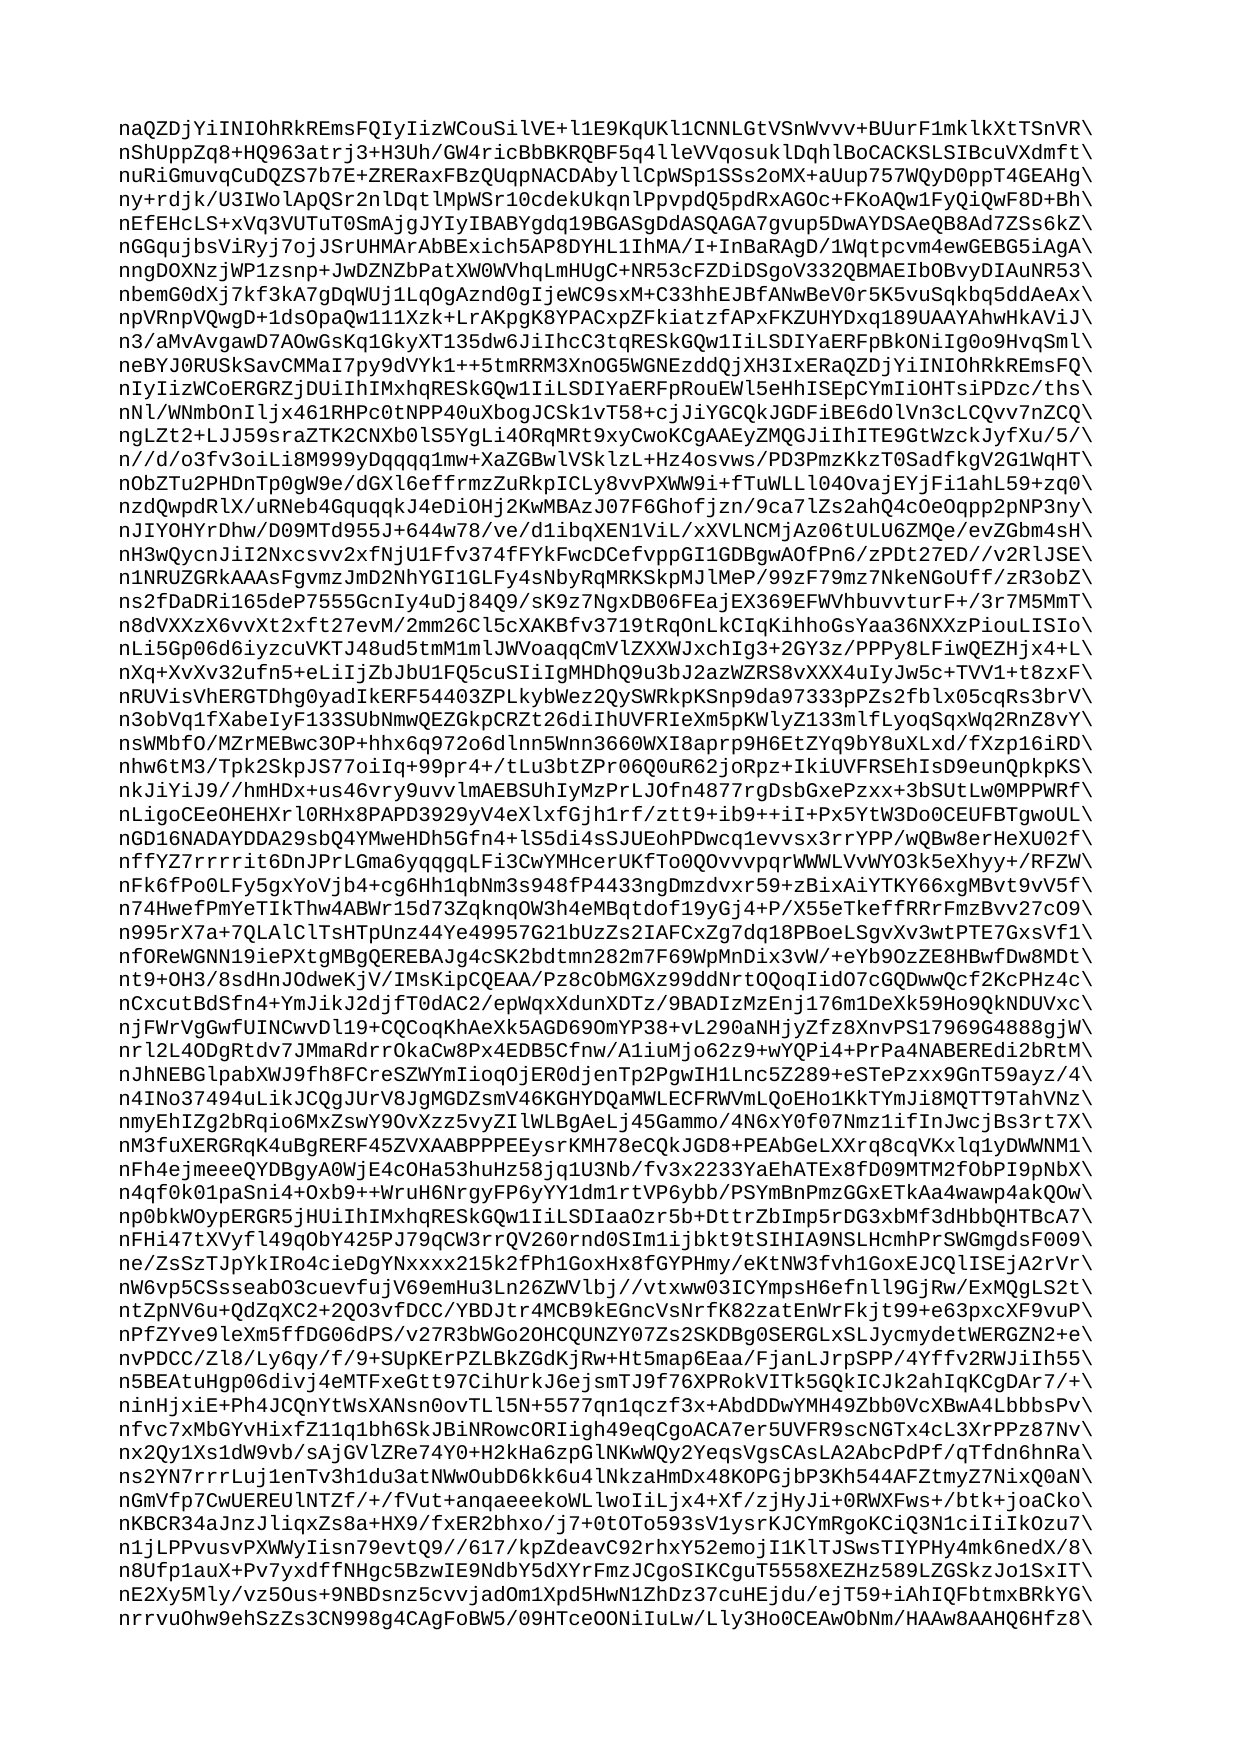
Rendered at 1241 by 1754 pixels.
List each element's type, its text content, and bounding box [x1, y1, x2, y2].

text naQZDjYiINIOhRkREmsFQIyIizWCouSilVE+l1E9KqUKl1CNNLGtVSnWvvv+BUurF1mklkXtTSnVR\nShUppZq8+HQ963atrj3+H3Uh/GW4ricBbBKRQBF5q4lleVVqosuklDqhlBoCACKSLSIBcuVXdmft\nuRiGmuvqCuDQZS7b7E+ZRERaxFBzQUqpNACDAbyllCpWSp1SSs2oMX+aUup757WQyD0ppT4GEAHg\ny+rdjk/U3IWolApQSr2nlDqtlMpWSr10cdekUkqnlPpvpdQ5pdRxAGOc+FKoAQw1FyQiQwF8D+Bh\nEfEHcLS+xVq3VUTuT0SmAjgJYIyIBABYgdq19BGASgDdASQAGA7gvup5DwAYDSAeQB8Ad7ZSs6kZ\nGGqujbsViRyj7ojJSrUHMArAbBExich5AP8DYHL1IhMA/I+InBaRAgD/1Wqtpcvm4ewGEBG5iAgA\nngDOXNzjWP1zsnp+JwDZNZbPatXW0WVhqLmHUgC+NR53cFZDiDSgoV332QBMAEIbOBvyDIAuNR53\nbemG0dXj7kf3kA7gDqWUj1LqOgAznd0gIjeWC9sxM+C33hhEJBfANwBeV0r5K5vuSqkbq5ddAeAx\npVRnpVQwgD+1dsOpaQw111Xzk+LrAKpgK8YPACxpZFkiatzfAPxFKZUHYDxq189UAAYAhwHkAViJ\n3/aMvAvgawD7AOwGsKq1GkyXT135dw6JiIhcC3tqRESkGQw1IiLSDIYaERFpBkONiIg0o9HvqSml\neBYJ0RUSkSavCMMaI7py9dVYk1++5tmRRM3XnOG5WGNEzddQjXH3IxERaQZDjYiINIOhRkREmsFQ\nIyIizWCoERGRZjDUiIhIMxhqRESkGQw1IiLSDIYaERFpRouEWl5eHhISEpCYmIiOHTsiPDzc/ths\nNl/WNmbOnIljx461RHPc0tNPP40uXbogJCSk1vT58+cjJiYGCQkJGDFiBE6dOlVn3cLCQvv7nZCQ\ngLZt2+LJJ59sraZTK2CNXb0lS5YgLi4ORqMRt9xyCwoKCgAAEyZMQGJiIhITE9GtWzckJyfXu/5/\n//d/o3fv3oiLi8M999yDqqqq1mw+XaZGBwlVSklzL+Hz4osvws/PD3PmzKkzT0SadfkgV2G1WqHT\nObZTu2PHDnTp0gW9e/dGXl6effrmzZuRkpICLy8vvPXWW9i+fTuWLLl04OvajEYjFi1ahL59+zq0\nzdQwpdRlX/uRNeb4GquqqkJ4eDiOHj2KwMBAzJ07F6Ghofjzn/9ca7lZs2ahQ4cOeOqpp2pNP3ny\nJIYOHYrDhw/D09MTd955J+644w78/ve/d1ibqXEN1ViL/xXVLNCMjAz06tULU6ZMQe/evZGbm4sH\nH3wQycnJiI2Nxcsvv2xfNjU1Ffv374fFYkFwcDCefvppGI1GDBgwAOfPn6/zPDt27ED//v2RlJSE\n1NRUZGRkAAAsFgvmzJmD2NhYGI1GLFy4sNbyRqMRKSkpMJlMeP/99zF79mz7NkeNGoUff/zR3obZ\ns2fDaDRi165deP7555GcnIy4uDj84Q9/sK9z7NgxDB06FEajEX369EFWVhbuvvturF+/3r7M5MmT\n8dVXXzX6vvXt2xft27evM/2mm26Cl5cXAKBfv3719tRqOnLkCIqKihhoGsYaa36NXXzPiouLISIo\nLi5Gp06d6iyzcuVKTJ48ud5tmM1mlJWVoaqqCmVlZXXWJxchIg3+2GY3z/PPPy8LFiwQEZHjx4+L\nXq+XvXv32ufn5+eLiIjZbJbU1FQ5cuSIiIgMHDhQ9u3bJ2azWZRS8vXXX4uIyJw5c+TVV1+t8zxF\nRUVisVhERGTDhg0yadIkERF54403ZPLkybWez2QySWRkpKSnp9da97333pPZs2fblx05cqRs3brV\n3obVq1fXabeIyF133SUbNmwQEZGkpCRZt26diIhUVFRIeXm5pKWlyZ133mlfLyoqSqxWq2RnZ8vY\nsWMbfO/MZrMEBwc3OP+hhx6q972o6dlnn5Wnn3660WXI8aprp9H6EtZYq9bY8uXLxd/fXzp16iRD\nhw6tM3/Tpk2SkpJS77oiIq+99pr4+/tLu3btZPr06Q0uR62joRpz+IkiUVFRSEhIsD9eunQpkpKS\nkJiYiJ9//hmHDx+us46vry9uvvlmAEBSUhIyMzPrLJOfn4877rgDsbGxePzxx+3bSUtLw0MPPWRf\nLigoCEeOHEHXrl0RHx8PAPD3929yV4eXlxfGjh1rf/ztt9+ib9++iI+Px5YtW3Do0CEUFBTgwoUL\nGD16NADAYDDA29sbQ4YMweHDh5Gfn4+lS5di4sSJUEohPDwcq1evvsx3rrYPP/wQBw8erHeXU02f\nffYZ7rrrrit6DnJPrLGma6yqqgqLFi3CwYMHcerUKfTo0QOvvvpqrWWWLVvWYO3k5eXhyy+/RFZW\nFk6fPo0LFy5gxYoVjb4+cg6Hh1qbNm3s948fP4433ngDmzdvxr59+zBixAiYTKY66xgMBvt9vV5f\n74HwefPmYeTIkThw4ABWr15d73ZqknqOW3h4eMBqtdof19yGj4+P/X55eTkeffRRrFmzBvv27cO9\n995rX7a+7QLAlClTsHTpUnz44Ye49957G21bUzZs2IAFCxZg7dq18PBoeLSgvXv3wtPTE7GxsVf1\nfOReWGNN19iePXtgMBgQEREBAJg4cSK2bdtmn282m7F69WpMnDix3vW/+eYb9OzZE8HBwfDw8MDt\nt9+OH3/8sdHnJOdweKjV/IMsKipCQEAA/Pz8cObMGXz99ddNrtOQoqIidO7cGQDwwQcf2KcPHz4c\nCxcutBdSfn4+YmJikJ2djfT0dAC2/epWqxXdunXDTz/9BADIzMzEnj176m1DeXk59Ho9QkNDUVxc\njFWrVgGwfUINCwvDl19+CQCoqKhAeXk5AGD69OmYP38+vL290aNHjyZfz8XnvPS17969G4888gjW\nrl2L4ODgRtdv7JMmaRdrrOkaCw8Px4EDB5Cfnw/A1iuMjo62z9+wYQPi4+PrPa4NABEREdi2bRtM\nJhNEBGlpabXWJ9fh8FCreSZWYmIioqOjER0djenTp2PgwIH1Lnc5Z289+eSTePzxx9GnT59ayz/4\n4INo37494uLikJCQgJUrV8JgMGDZsmV46KGHYDQaMWLECFRWVmLQoEHo1KkTYmJi8MQTT9TahVNz\nmyEhIZg2bRqio6MxZswY9OvXzz5vyZIlWLBgAeLj45Gammo/4N6xY0f07Nmz1ifInJwcjBs3rt7X\nM3fuXERGRqK4uBgRERF45ZVXAABPPPEEysrKMH78eCQkJGD8+PEAbGeLXXrq8cqVKxlq1yDWWNM1\nFh4ejmeeeQYDBgyA0WjE4cOHa53huHz58jq1U3Nb/fv3x2233YaEhATEx8fD09MTM2fObPI9pNbX\n4qf0k01paSni4+Oxb9++WruH6NrgyFP6yYY1dm1rtVP6ybb/PSYmBnPmzGGxETkAa4wawp4akQOw\np0bkWOypERGR5jHUiIhIMxhqRESkGQw1IiLSDIaaOzr5b+DttrZbImp5rDG3xbMf3dHbbQHTBcA7\nFHi47tXVyfl49qObY425PJ79qCW3rrQV260rnd0SIm1ijbkt9tSIHIA9NSLHcmhPrSWGmgdsF009\ne/ZsSzTJpYkIRo4cieDgYNxxxx215k2fPh1GoxHx8fGYPHmy/eKtNW3fvh1GoxEJCQlISEjA2rVr\nW6vp5CSsseabO3cuevfujV69emHu3Ln26ZWVlbj//vtxww03ICYmpsH6efnll9GjRw/ExMQgLS2t\ntZpNV6u+QdZqXC2+2QO3vfDCC/YBDJtr4MCB9kEGncVsNrfK82zatEnWrFkjt99+e63pxcXF9vuP\nPfZYve9leXm5ffDG06dPS/v27R3bWGo2OHCQUNZY07Zs2SKDBg0SERGLxSLJycmydetWERGZN2+e\nvPDCC/Zl8/Ly6qy/f/9+SUpKErPZLBkZGdKjRw+Ht5map6Eaa/FjanLJrpSPP/4Yffv2RWJiIh55\n5BEAtuHgp06divj4eMTFxeGtt97CihUrkJ6ejsmTJ9f76XPRokVITk5GQkICJk2ahIqKCgDAr7/+\ninHjxiE+Ph4JCQnYtWsXANsn0ovTLl5N+5577qn1qczf3x+AbdDDwYMH49Zbb0VcXBwA4LbbbsPv\nfvc7xMbGYvHixfZ11q1bh6SkJBiNRowcORIigh49eqCgoACA7er5UVFR9scNGTx4cL3XrPPz87Nv\nx2Qy1Xs1dW9vb/sAjGVlZRe74Y0+H2kHa6zpGlNKwWQy2YeqsVgsCAsLA2AbcPdPf/qTfdn6hnRa\ns2YN7rrrLuj1enTv3h1du3atNWwOubD6kk6u4lNkzaHmDx48KOPGjbP3Kh544AFZtmyZ7NixQ0aN\nGmVfp7CwUEREUlNTZf/+/fVut+anqaeeekoWLlwoIiLjx4+Xf/zjHyJi+0RWXFws+/btk+joaCko\nKBCR34aJnzJliqxZs8a+HX9/fxER2bhxo/j7+0tOTo593sV1ysrKJCYmRgoKCiQ3N1ciIiIkOzu7\n1jLPPvusvPXWWyIisn79evtQ9//617/kpZdeavC92rhxY52emojI1KlTJSwsTIYPHy4mk6nedX/8\n8Ufp1auX+Pv7yxdffNHgc5BzwIE9NdbY5dXYrFmzJCgoSIKCguT5558XEZHz589LZGSkzJo1SxIT\nE2Xy5Mly/vz5Ous+9NBDsnz5cvvjadOm1Xpd5HwN1ZhDz37cuHEjdu/ejT59+iAhIQFbtmxBRkYG\nrrvuOhw9ehSzZs3CN998g4CAgFoBW5/09HTceOONiIuLw/Lly3Ho0CEAwObNm/HAAw8AAHQ6Hfz8\ [118, 118, 1122, 1631]
